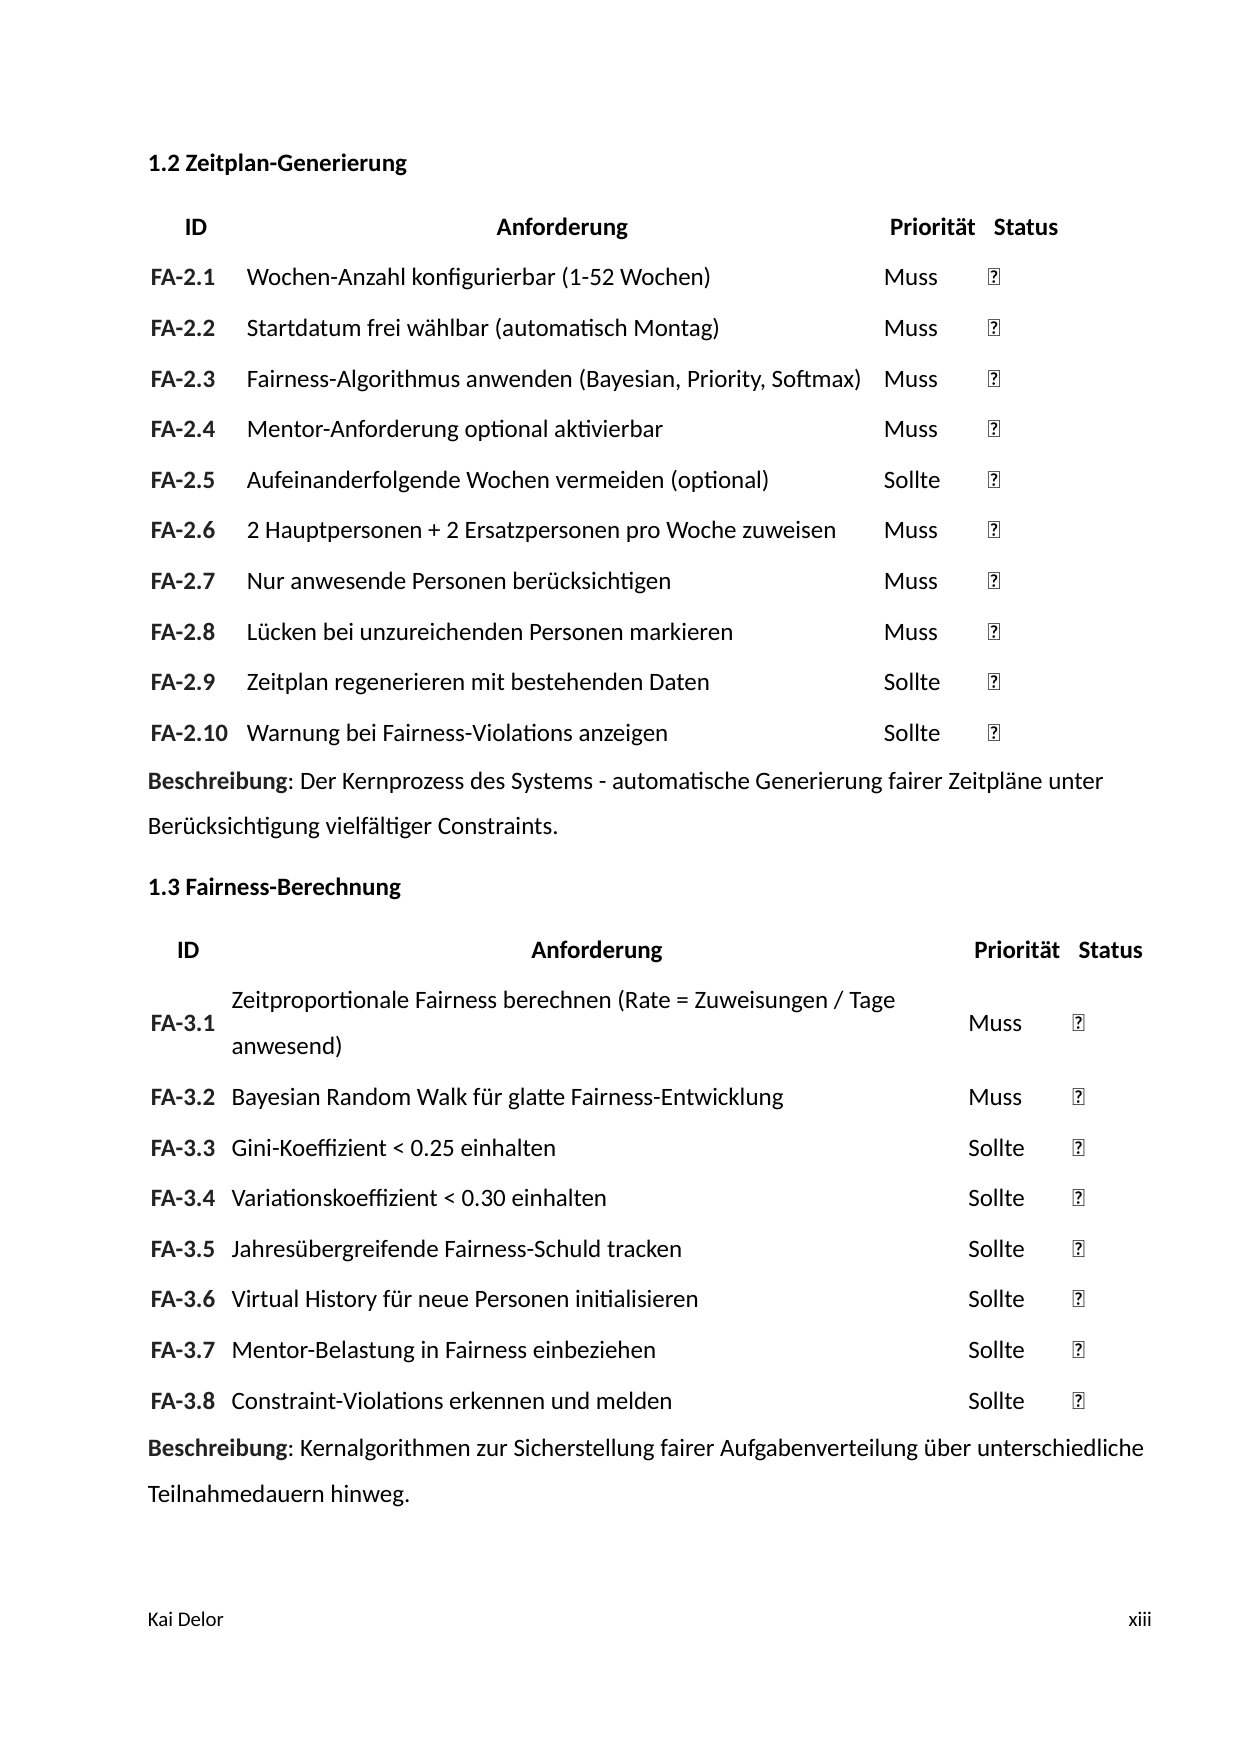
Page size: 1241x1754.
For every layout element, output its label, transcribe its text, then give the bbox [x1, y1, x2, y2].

table_cell Muss [881, 512, 985, 562]
table_cell Gini-Koeffizient < 0.25 einhalten [229, 1129, 965, 1179]
text Beschreibung: Kernalgorithmen zur Sicherstellung fairer Aufgabenverteilung über unterschiedliche Teilnahmedauern hinweg. [148, 1432, 1152, 1509]
table_cell FA-2.8 [148, 613, 244, 663]
table_cell ✅ [1069, 1281, 1152, 1331]
table_cell Sollte [965, 1331, 1069, 1382]
table_cell Zeitplan regenerieren mit bestehenden Daten [244, 664, 881, 714]
table_cell Muss [881, 562, 985, 613]
table_cell Muss [881, 360, 985, 410]
table_cell FA-2.6 [148, 512, 244, 562]
text Beschreibung: Der Kernprozess des Systems - automatische Generierung fairer Zeitpläne unter Berücksichtigung vielfältiger Constraints. [148, 765, 1152, 841]
table_cell Muss [965, 1078, 1069, 1129]
table_cell Virtual History für neue Personen initialisieren [229, 1281, 965, 1331]
table_cell FA-3.8 [148, 1382, 228, 1432]
table_cell ✅ [985, 259, 1067, 309]
table_cell ✅ [985, 309, 1067, 360]
table_cell Aufeinanderfolgende Wochen vermeiden (optional) [244, 461, 881, 512]
table_cell Muss [881, 259, 985, 309]
text 1.2 Zeitplan-Generierung [148, 148, 1152, 178]
table_cell Muss [881, 410, 985, 461]
table_cell ✅ [1069, 982, 1152, 1078]
table_header Anforderung [229, 931, 965, 982]
table_cell Muss [965, 982, 1069, 1078]
table_cell Variationskoeffizient < 0.30 einhalten [229, 1179, 965, 1230]
table_cell Sollte [965, 1281, 1069, 1331]
table_cell Mentor-Anforderung optional aktivierbar [244, 410, 881, 461]
table_cell ✅ [1069, 1382, 1152, 1432]
table_header Anforderung [244, 208, 881, 258]
table_cell ✅ [985, 410, 1067, 461]
table_cell 2 Hauptpersonen + 2 Ersatzpersonen pro Woche zuweisen [244, 512, 881, 562]
table_header Status [985, 208, 1067, 258]
table_cell FA-3.5 [148, 1230, 228, 1281]
table_header Priorität [881, 208, 985, 258]
table_cell FA-3.4 [148, 1179, 228, 1230]
table_cell Sollte [881, 714, 985, 765]
table_cell ✅ [985, 461, 1067, 512]
table_cell Muss [881, 309, 985, 360]
table_cell Mentor-Belastung in Fairness einbeziehen [229, 1331, 965, 1382]
table_cell Jahresübergreifende Fairness-Schuld tracken [229, 1230, 965, 1281]
table_cell Zeitproportionale Fairness berechnen (Rate = Zuweisungen / Tage anwesend) [229, 982, 965, 1078]
table_cell Constraint-Violations erkennen und melden [229, 1382, 965, 1432]
table_cell FA-2.1 [148, 259, 244, 309]
table_cell ✅ [1069, 1179, 1152, 1230]
table_cell ✅ [1069, 1078, 1152, 1129]
table_cell ✅ [985, 360, 1067, 410]
table_cell ✅ [985, 562, 1067, 613]
table_cell Nur anwesende Personen berücksichtigen [244, 562, 881, 613]
text 1.3 Fairness-Berechnung [148, 871, 1152, 901]
table_cell Sollte [965, 1382, 1069, 1432]
table_cell Startdatum frei wählbar (automatisch Montag) [244, 309, 881, 360]
table_cell Lücken bei unzureichenden Personen markieren [244, 613, 881, 663]
table_cell Muss [881, 613, 985, 663]
table_cell ✅ [1069, 1230, 1152, 1281]
table_cell Sollte [881, 664, 985, 714]
table_cell FA-2.7 [148, 562, 244, 613]
table_cell FA-3.1 [148, 982, 228, 1078]
table_cell FA-2.5 [148, 461, 244, 512]
table_cell Fairness-Algorithmus anwenden (Bayesian, Priority, Softmax) [244, 360, 881, 410]
table_cell Sollte [965, 1230, 1069, 1281]
table_cell ✅ [1069, 1129, 1152, 1179]
table_cell Warnung bei Fairness-Violations anzeigen [244, 714, 881, 765]
table_cell Sollte [881, 461, 985, 512]
table_cell FA-3.7 [148, 1331, 228, 1382]
table_cell Sollte [965, 1129, 1069, 1179]
table_cell ✅ [1069, 1331, 1152, 1382]
table_cell ✅ [985, 714, 1067, 765]
table_cell Wochen-Anzahl konfigurierbar (1-52 Wochen) [244, 259, 881, 309]
table_cell FA-3.2 [148, 1078, 228, 1129]
table_header ID [148, 208, 244, 258]
table_cell FA-3.3 [148, 1129, 228, 1179]
table_cell FA-2.4 [148, 410, 244, 461]
table_cell FA-2.3 [148, 360, 244, 410]
table_cell FA-2.10 [148, 714, 244, 765]
table_cell FA-3.6 [148, 1281, 228, 1331]
table_cell Bayesian Random Walk für glatte Fairness-Entwicklung [229, 1078, 965, 1129]
table_cell FA-2.2 [148, 309, 244, 360]
table_cell Sollte [965, 1179, 1069, 1230]
table_cell FA-2.9 [148, 664, 244, 714]
table_header Priorität [965, 931, 1069, 982]
table_header ID [148, 931, 228, 982]
table_header Status [1069, 931, 1152, 982]
table_cell ✅ [985, 512, 1067, 562]
table_cell ✅ [985, 664, 1067, 714]
table_cell ✅ [985, 613, 1067, 663]
